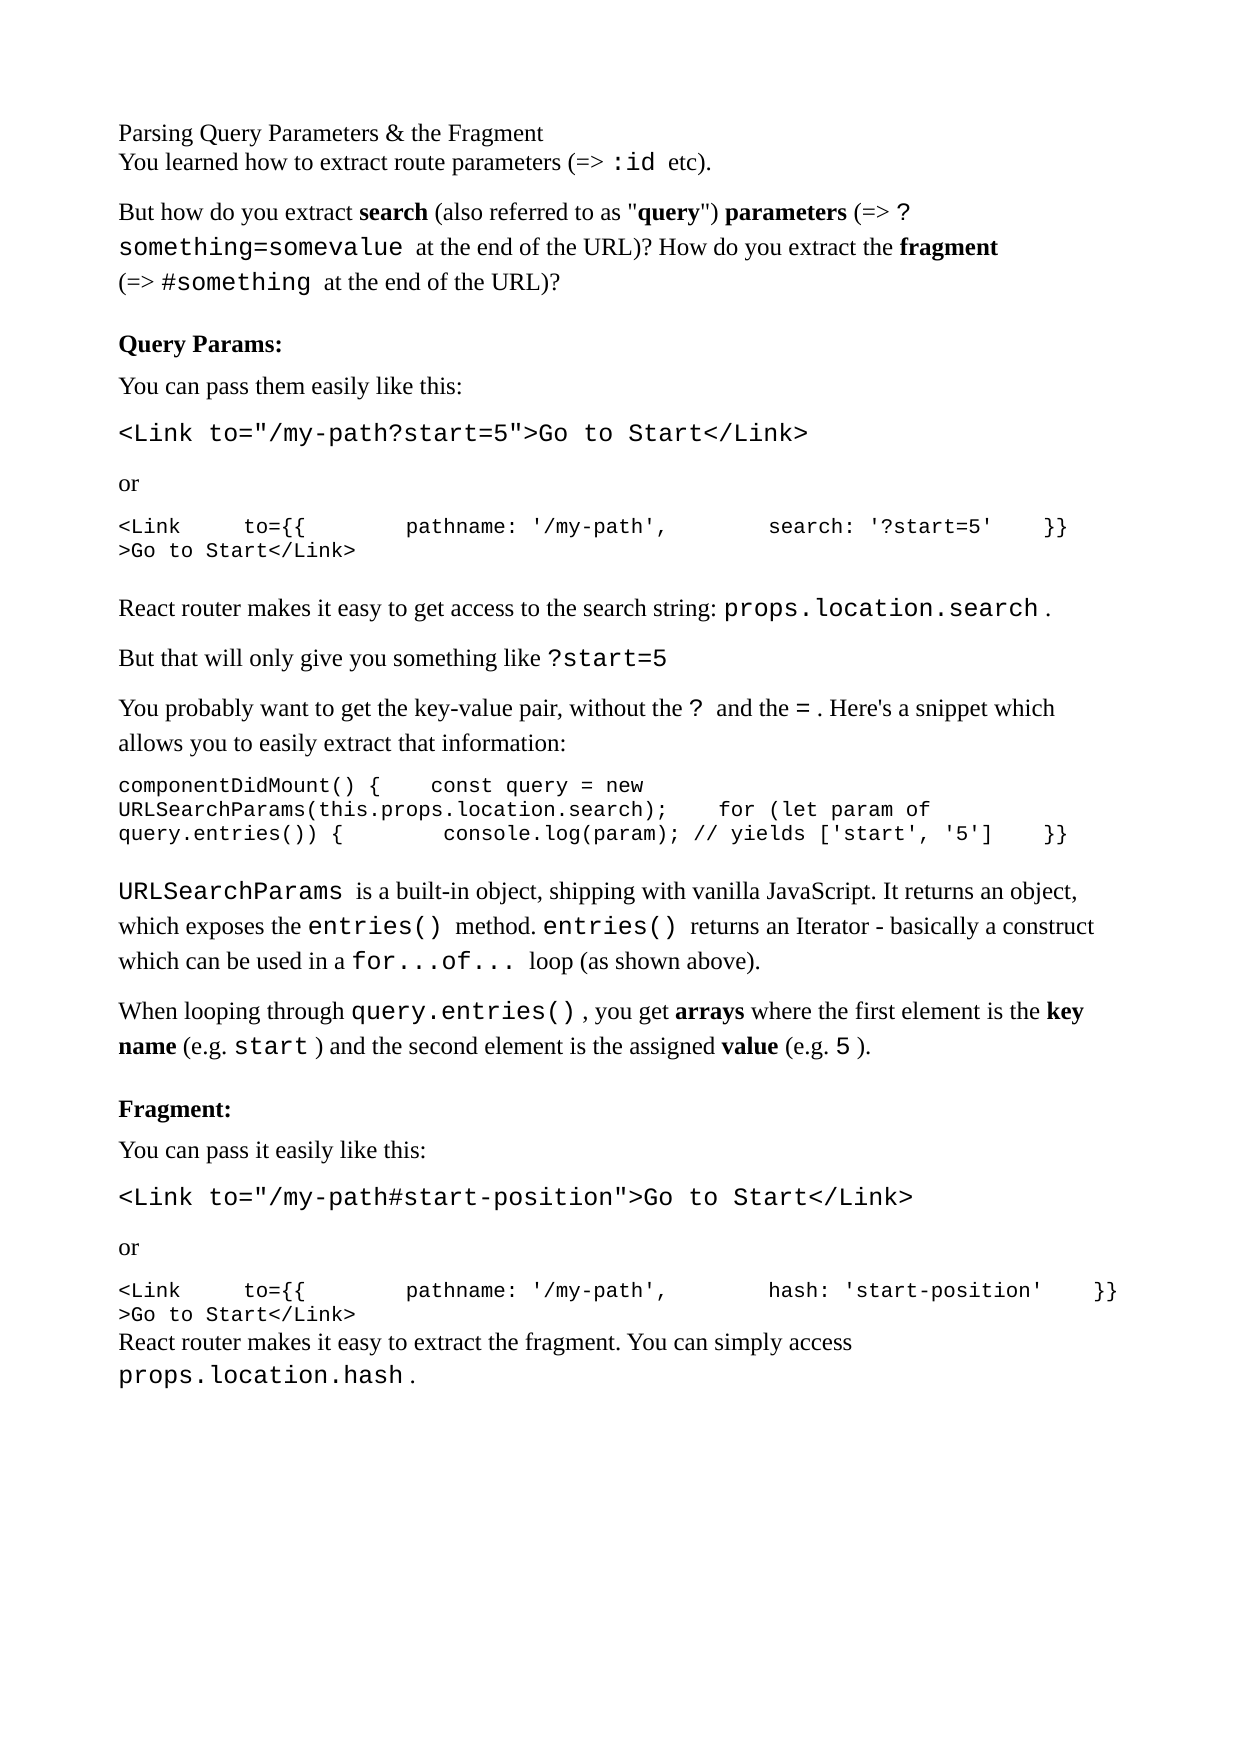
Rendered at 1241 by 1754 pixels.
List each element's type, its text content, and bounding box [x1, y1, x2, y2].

subtitle Query Params: [118, 329, 1122, 358]
text <Link to={{ pathname: '/my-path', search: '?start=5' }} >Go to Start</Link> [118, 516, 1122, 563]
text You can pass them easily like this: [118, 371, 1122, 399]
text Parsing Query Parameters & the Fragment [118, 118, 1122, 147]
text <Link to="/my-path#start-position">Go to Start</Link> [118, 1182, 1122, 1213]
text or [118, 468, 1122, 497]
text You learned how to extract route parameters (=> :id etc). [118, 147, 1122, 178]
text But how do you extract search (also referred to as "query") parameters (=> ?something=somevalue at the end of the URL)? How do you extract the fragment (=> #something at the end of the URL)? [118, 197, 1122, 298]
subtitle Fragment: [118, 1094, 1122, 1122]
text <Link to="/my-path?start=5">Go to Start</Link> [118, 418, 1122, 449]
text When looping through query.entries() , you get arrays where the first element is the key name (e.g. start ) and the second element is the assigned value (e.g. 5 ). [118, 996, 1122, 1062]
text You can pass it easily like this: [118, 1135, 1122, 1164]
text <Link to={{ pathname: '/my-path', hash: 'start-position' }} >Go to Start</Link> [118, 1280, 1122, 1327]
text You probably want to get the key-value pair, without the ? and the = . Here's a snippet which allows you to easily extract that information: [118, 693, 1122, 757]
text But that will only give you something like ?start=5 [118, 643, 1122, 673]
text React router makes it easy to extract the fragment. You can simply access props.location.hash . [118, 1327, 1122, 1391]
text URLSearchParams is a built-in object, shipping with vanilla JavaScript. It returns an object, which exposes the entries() method. entries() returns an Iterator - basically a construct which can be used in a for...of... loop (as shown above). [118, 876, 1122, 977]
text or [118, 1232, 1122, 1261]
text React router makes it easy to get access to the search string: props.location.search . [118, 593, 1122, 623]
text componentDidMount() { const query = new URLSearchParams(this.props.location.search); for (let param of query.entries()) { console.log(param); // yields ['start', '5'] }} [118, 775, 1122, 846]
